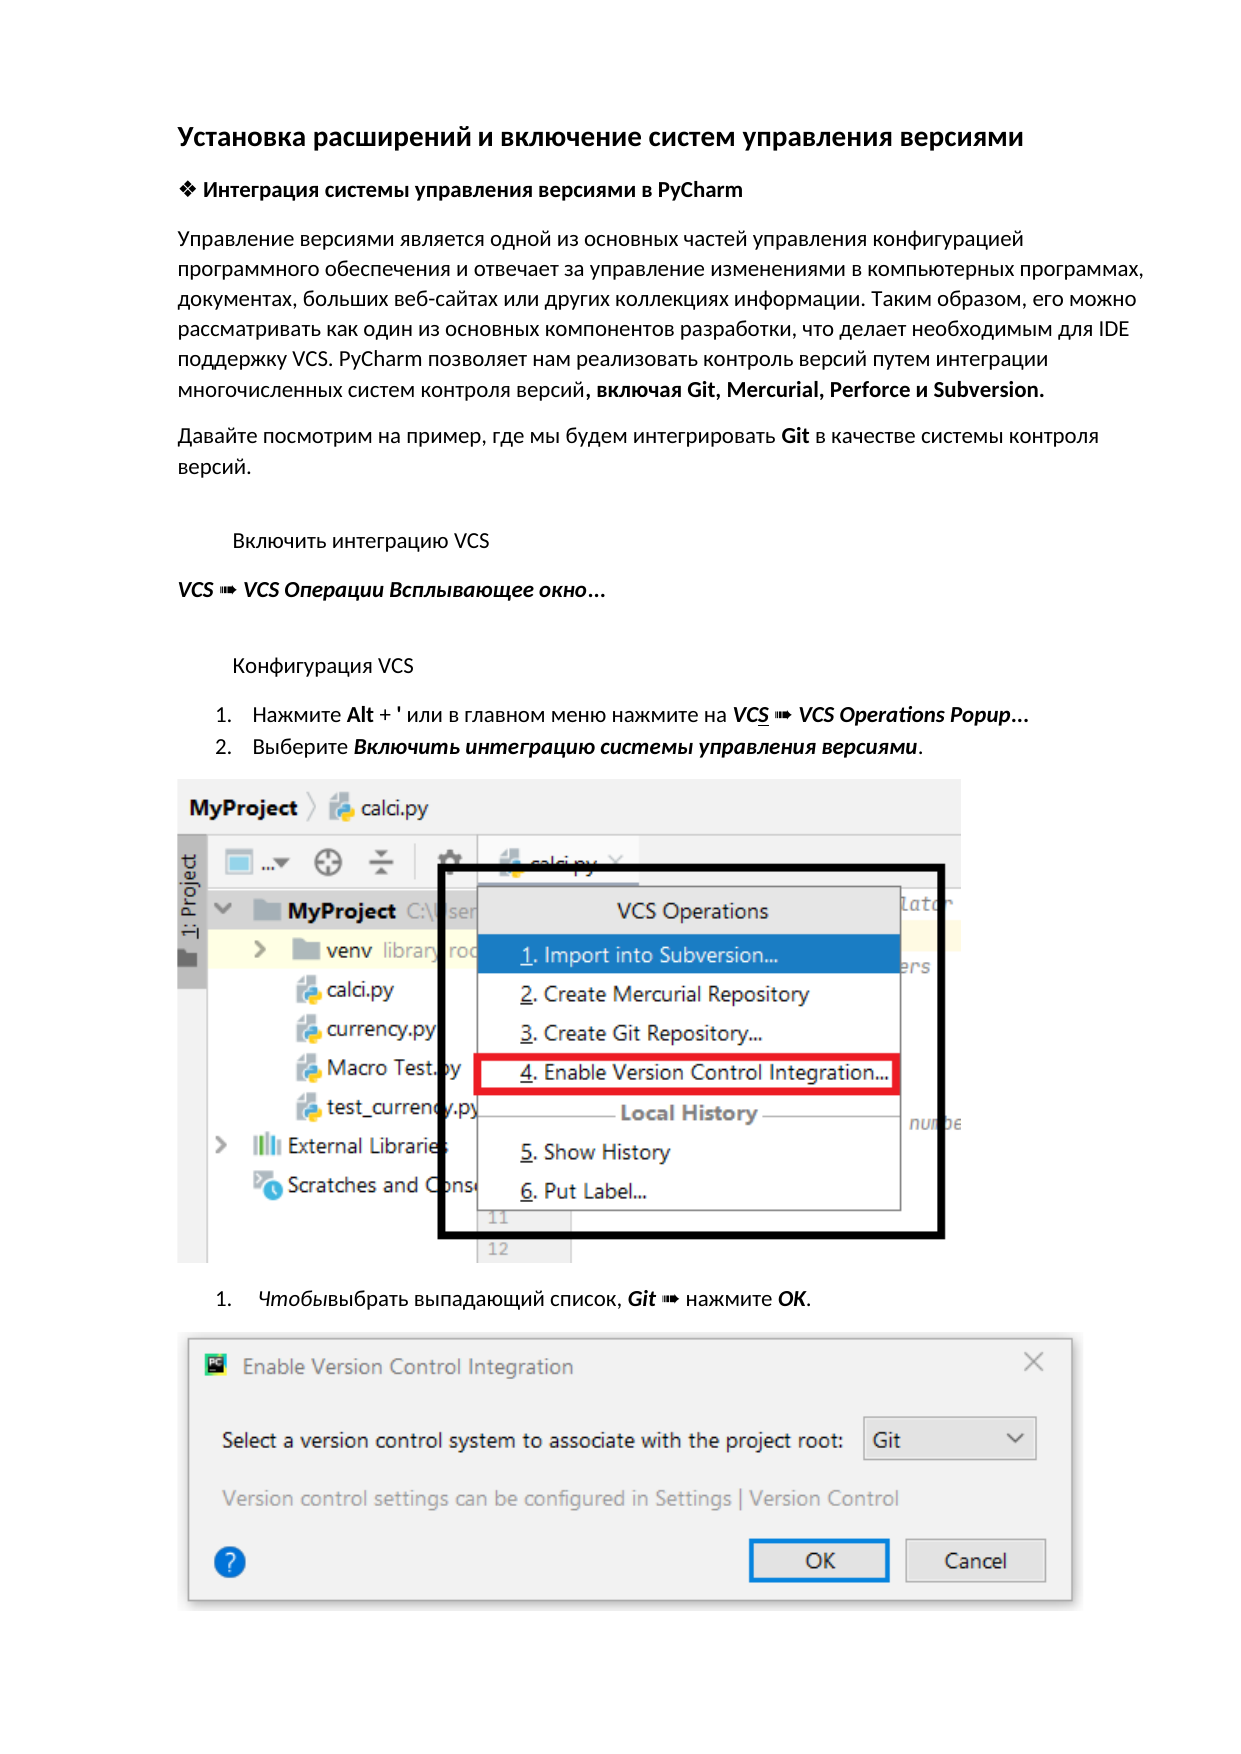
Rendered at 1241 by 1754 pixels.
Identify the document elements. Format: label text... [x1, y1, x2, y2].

picture [177, 1332, 1084, 1611]
text VCS ➠ VCS Операции Всплывающее окно... [177, 573, 1152, 604]
text Установка расширений и включение систем управления версиями [177, 118, 1152, 154]
list Выберите Включить интеграцию системы управления версиями. [215, 732, 1152, 760]
text Давайте посмотрим на пример, где мы будем интегрировать Git в качестве системы контроля версий. [177, 422, 1152, 480]
text Управление версиями является одной из основных частей управления конфигурацией программного обеспечения и отвечает за управление изменениями в компьютерных программах, документах, больших веб-сайтах или других коллекциях информации. Таким образом, его можно рассматривать как один из основных компонентов разработки, что делает необходимым для IDE поддержку VCS. PyCharm позволяет нам реализовать контроль версий путем интеграции многочисленных систем контроля версий, включая Git, Mercurial, Perforce и Subversion. [177, 224, 1152, 403]
text Включить интеграцию VCS [177, 499, 1152, 554]
text Конфигурация VCS [177, 624, 1152, 679]
list Нажмите Alt + ' или в главном меню нажмите на VCS ➠ VCS Operations Popup... [215, 698, 1152, 730]
picture [177, 779, 961, 1263]
list Чтобывыбрать выпадающий список, Git ➠ нажмите OK. [215, 1282, 1152, 1313]
text ❖ Интеграция системы управления версиями в PyCharm [177, 173, 1152, 204]
